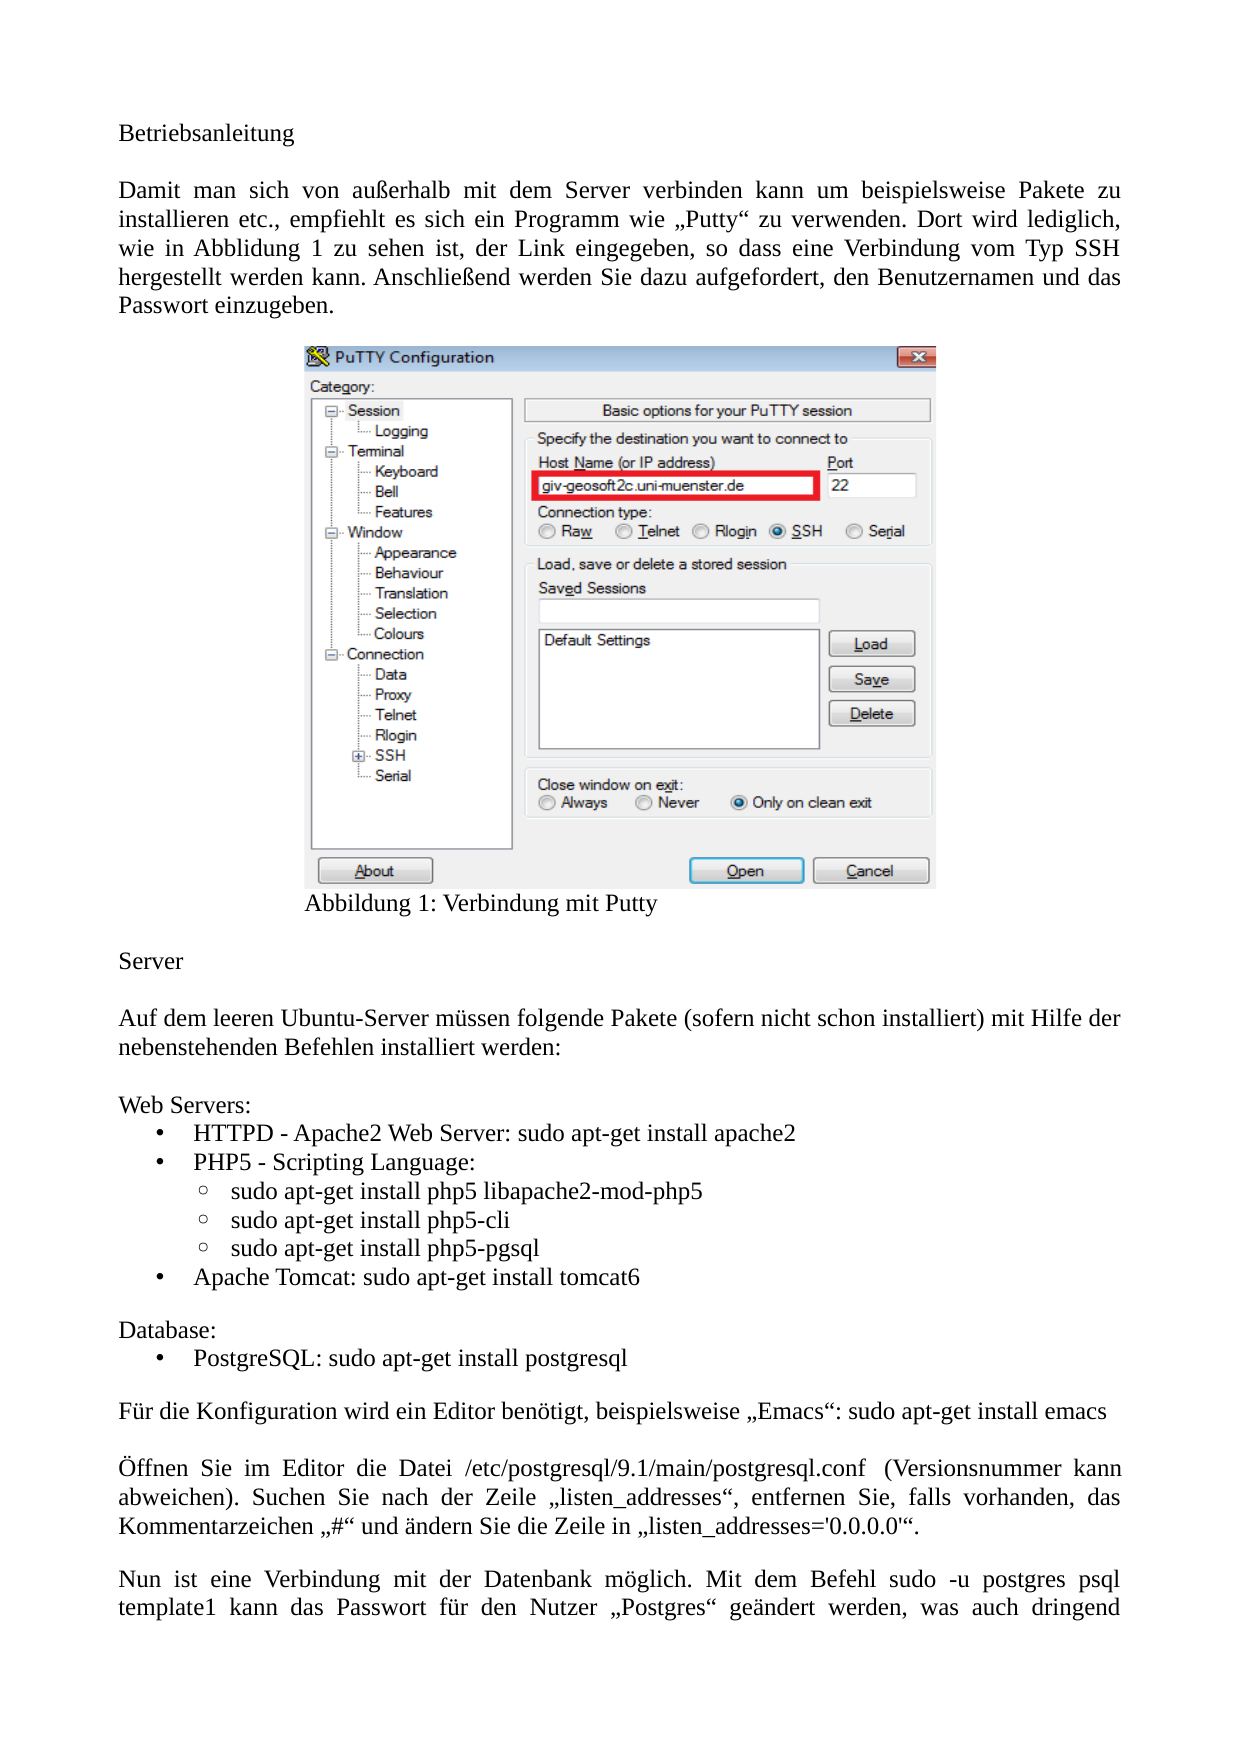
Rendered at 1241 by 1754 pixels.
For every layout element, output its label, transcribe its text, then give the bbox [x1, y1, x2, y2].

list sudo apt-get install php5-cli [193, 1205, 1122, 1233]
text Für die Konfiguration wird ein Editor benötigt, beispielsweise „Emacs“: sudo apt-get install emacs [118, 1396, 1122, 1424]
picture [304, 346, 937, 889]
text Auf dem leeren Ubuntu-Server müssen folgende Pakete (sofern nicht schon installiert) mit Hilfe der nebenstehenden Befehlen installiert werden: [118, 1003, 1122, 1061]
text Server [118, 946, 1122, 975]
list sudo apt-get install php5 libapache2-mod-php5 [193, 1176, 1122, 1205]
text Database: [118, 1315, 1122, 1343]
text Web Servers: [118, 1090, 1122, 1118]
text Öffnen Sie im Editor die Datei /etc/postgresql/9.1/main/postgresql.conf (Versionsnummer kann abweichen). Suchen Sie nach der Zeile „listen_addresses“, entfernen Sie, falls vorhanden, das Kommentarzeichen „#“ und ändern Sie die Zeile in „listen_addresses='0.0.0.0'“. [118, 1453, 1122, 1540]
list HTTPD - Apache2 Web Server: sudo apt-get install apache2 [156, 1118, 1122, 1147]
text Abbildung 1: Verbindung mit Putty [304, 889, 936, 917]
list sudo apt-get install php5-pgsql [193, 1233, 1122, 1262]
text Damit man sich von außerhalb mit dem Server verbinden kann um beispielsweise Pakete zu installieren etc., empfiehlt es sich ein Programm wie „Putty“ zu verwenden. Dort wird lediglich, wie in Abblidung 1 zu sehen ist, der Link eingegeben, so dass eine Verbindung vom Typ SSH hergestellt werden kann. Anschließend werden Sie dazu aufgefordert, den Benutzernamen und das Passwort einzugeben. [118, 176, 1122, 319]
text Betriebsanleitung [118, 118, 1122, 147]
text Nun ist eine Verbindung mit der Datenbank möglich. Mit dem Befehl sudo -u postgres psql template1 kann das Passwort für den Nutzer „Postgres“ geändert werden, was auch dringend [118, 1564, 1122, 1621]
list PostgreSQL: sudo apt-get install postgresql [156, 1343, 1122, 1372]
list Apache Tomcat: sudo apt-get install tomcat6 [156, 1262, 1122, 1291]
list PHP5 - Scripting Language: [156, 1147, 1122, 1176]
